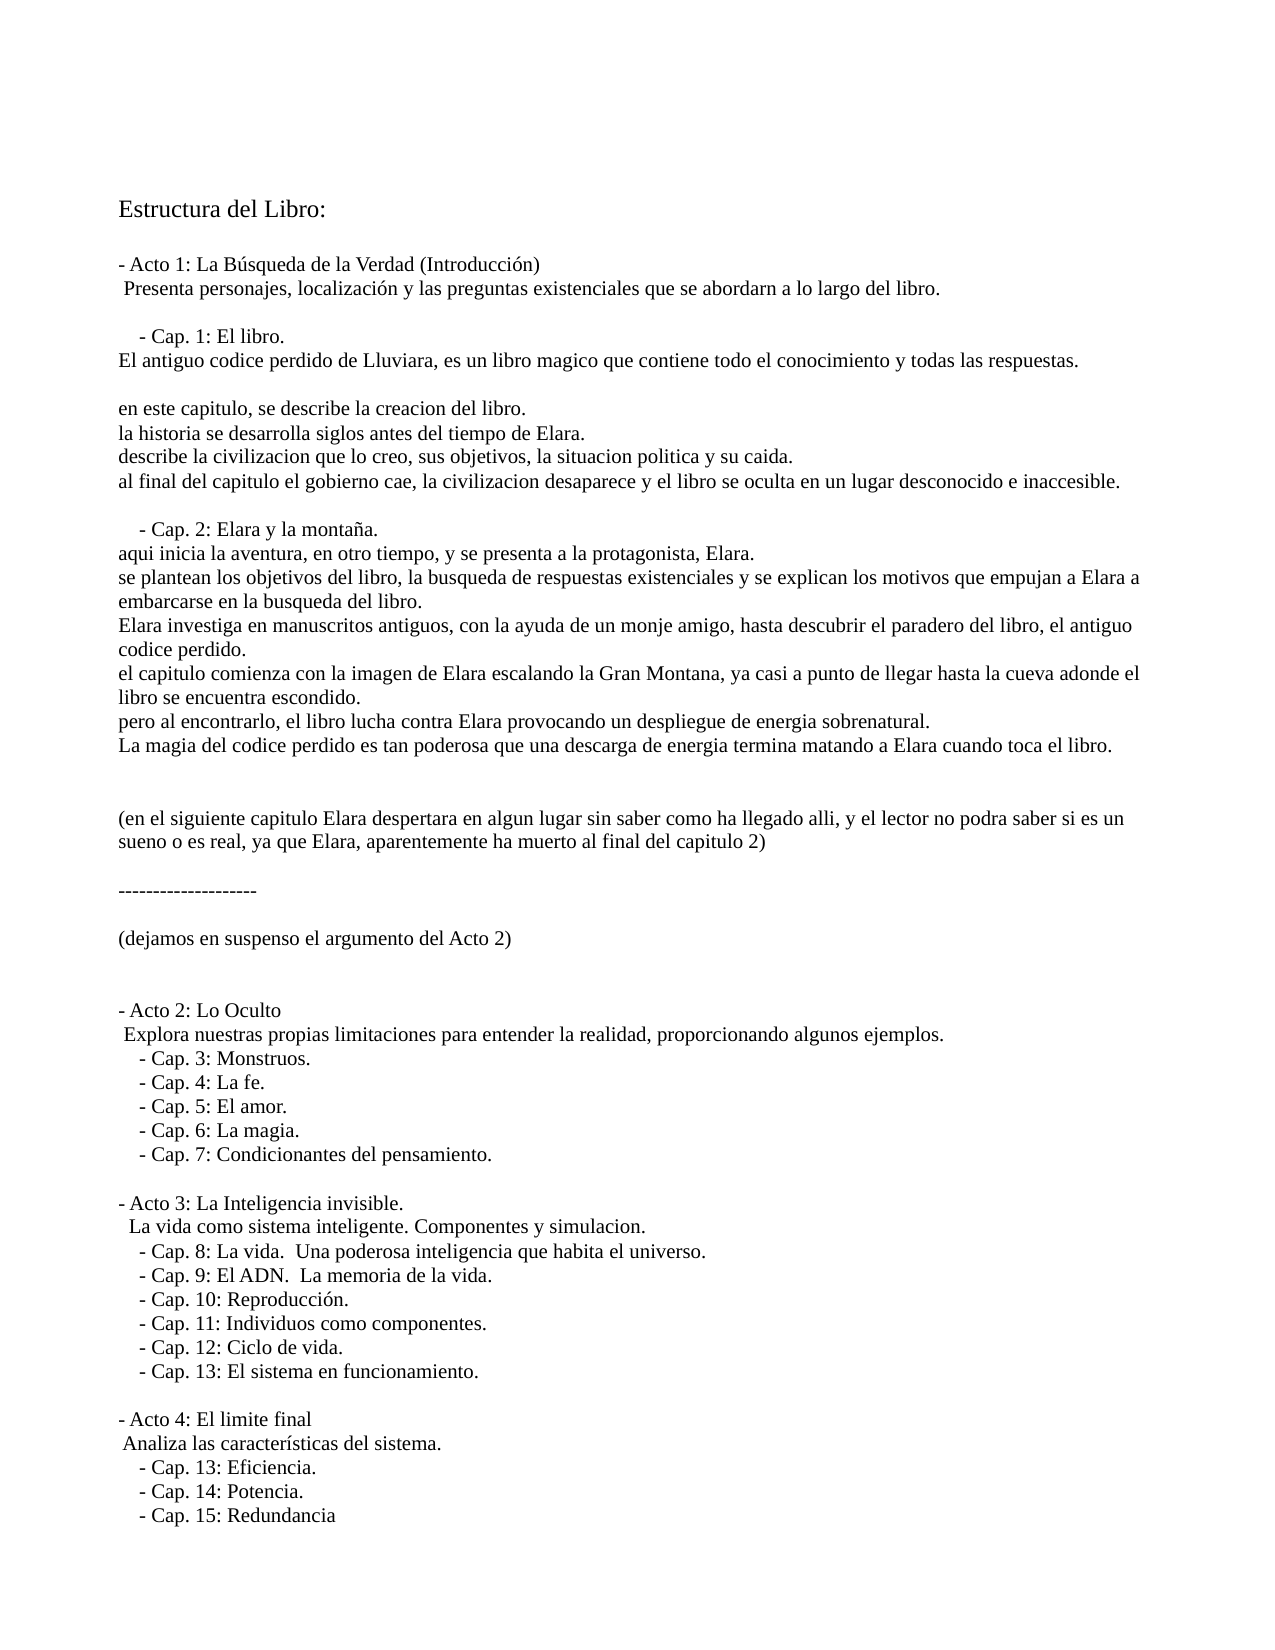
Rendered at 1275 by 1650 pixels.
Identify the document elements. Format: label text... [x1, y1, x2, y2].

text Estructura del Libro: [118, 194, 1157, 223]
text - Cap. 15: Redundancia [118, 1503, 1157, 1527]
text - Cap. 13: Eficiencia. [118, 1455, 1157, 1479]
text - Acto 4: El limite final [118, 1407, 1157, 1431]
text - Cap. 11: Individuos como componentes. [118, 1311, 1157, 1335]
text La vida como sistema inteligente. Componentes y simulacion. [118, 1214, 1157, 1238]
text - Cap. 6: La magia. [118, 1118, 1157, 1142]
text -------------------- [118, 878, 1157, 902]
text - Cap. 1: El libro. [118, 324, 1157, 348]
text - Acto 3: La Inteligencia invisible. [118, 1190, 1157, 1214]
text la historia se desarrolla siglos antes del tiempo de Elara. [118, 420, 1157, 444]
text se plantean los objetivos del libro, la busqueda de respuestas existenciales y se explican los motivos que empujan a Elara a embarcarse en la busqueda del libro. [118, 565, 1157, 613]
text El antiguo codice perdido de Lluviara, es un libro magico que contiene todo el conocimiento y todas las respuestas. [118, 348, 1157, 372]
text La magia del codice perdido es tan poderosa que una descarga de energia termina matando a Elara cuando toca el libro. [118, 733, 1157, 757]
text en este capitulo, se describe la creacion del libro. [118, 396, 1157, 420]
text - Cap. 13: El sistema en funcionamiento. [118, 1359, 1157, 1383]
text - Cap. 14: Potencia. [118, 1479, 1157, 1503]
text - Acto 2: Lo Oculto [118, 998, 1157, 1022]
text - Cap. 10: Reproducción. [118, 1287, 1157, 1311]
text - Cap. 7: Condicionantes del pensamiento. [118, 1142, 1157, 1166]
text - Cap. 3: Monstruos. [118, 1046, 1157, 1070]
text Explora nuestras propias limitaciones para entender la realidad, proporcionando algunos ejemplos. [118, 1022, 1157, 1046]
text Elara investiga en manuscritos antiguos, con la ayuda de un monje amigo, hasta descubrir el paradero del libro, el antiguo codice perdido. [118, 613, 1157, 661]
text pero al encontrarlo, el libro lucha contra Elara provocando un despliegue de energia sobrenatural. [118, 709, 1157, 733]
text - Cap. 8: La vida. Una poderosa inteligencia que habita el universo. [118, 1238, 1157, 1263]
text describe la civilizacion que lo creo, sus objetivos, la situacion politica y su caida. [118, 444, 1157, 468]
text aqui inicia la aventura, en otro tiempo, y se presenta a la protagonista, Elara. [118, 541, 1157, 565]
text Presenta personajes, localización y las preguntas existenciales que se abordarn a lo largo del libro. [118, 276, 1157, 300]
text - Cap. 2: Elara y la montaña. [118, 517, 1157, 541]
text - Cap. 12: Ciclo de vida. [118, 1335, 1157, 1359]
text al final del capitulo el gobierno cae, la civilizacion desaparece y el libro se oculta en un lugar desconocido e inaccesible. [118, 468, 1157, 493]
text - Acto 1: La Búsqueda de la Verdad (Introducción) [118, 252, 1157, 276]
text el capitulo comienza con la imagen de Elara escalando la Gran Montana, ya casi a punto de llegar hasta la cueva adonde el libro se encuentra escondido. [118, 661, 1157, 709]
text (en el siguiente capitulo Elara despertara en algun lugar sin saber como ha llegado alli, y el lector no podra saber si es un sueno o es real, ya que Elara, aparentemente ha muerto al final del capitulo 2) [118, 805, 1157, 853]
text Analiza las características del sistema. [118, 1431, 1157, 1455]
text (dejamos en suspenso el argumento del Acto 2) [118, 926, 1157, 950]
text - Cap. 9: El ADN. La memoria de la vida. [118, 1263, 1157, 1287]
text - Cap. 4: La fe. [118, 1070, 1157, 1094]
text - Cap. 5: El amor. [118, 1094, 1157, 1118]
